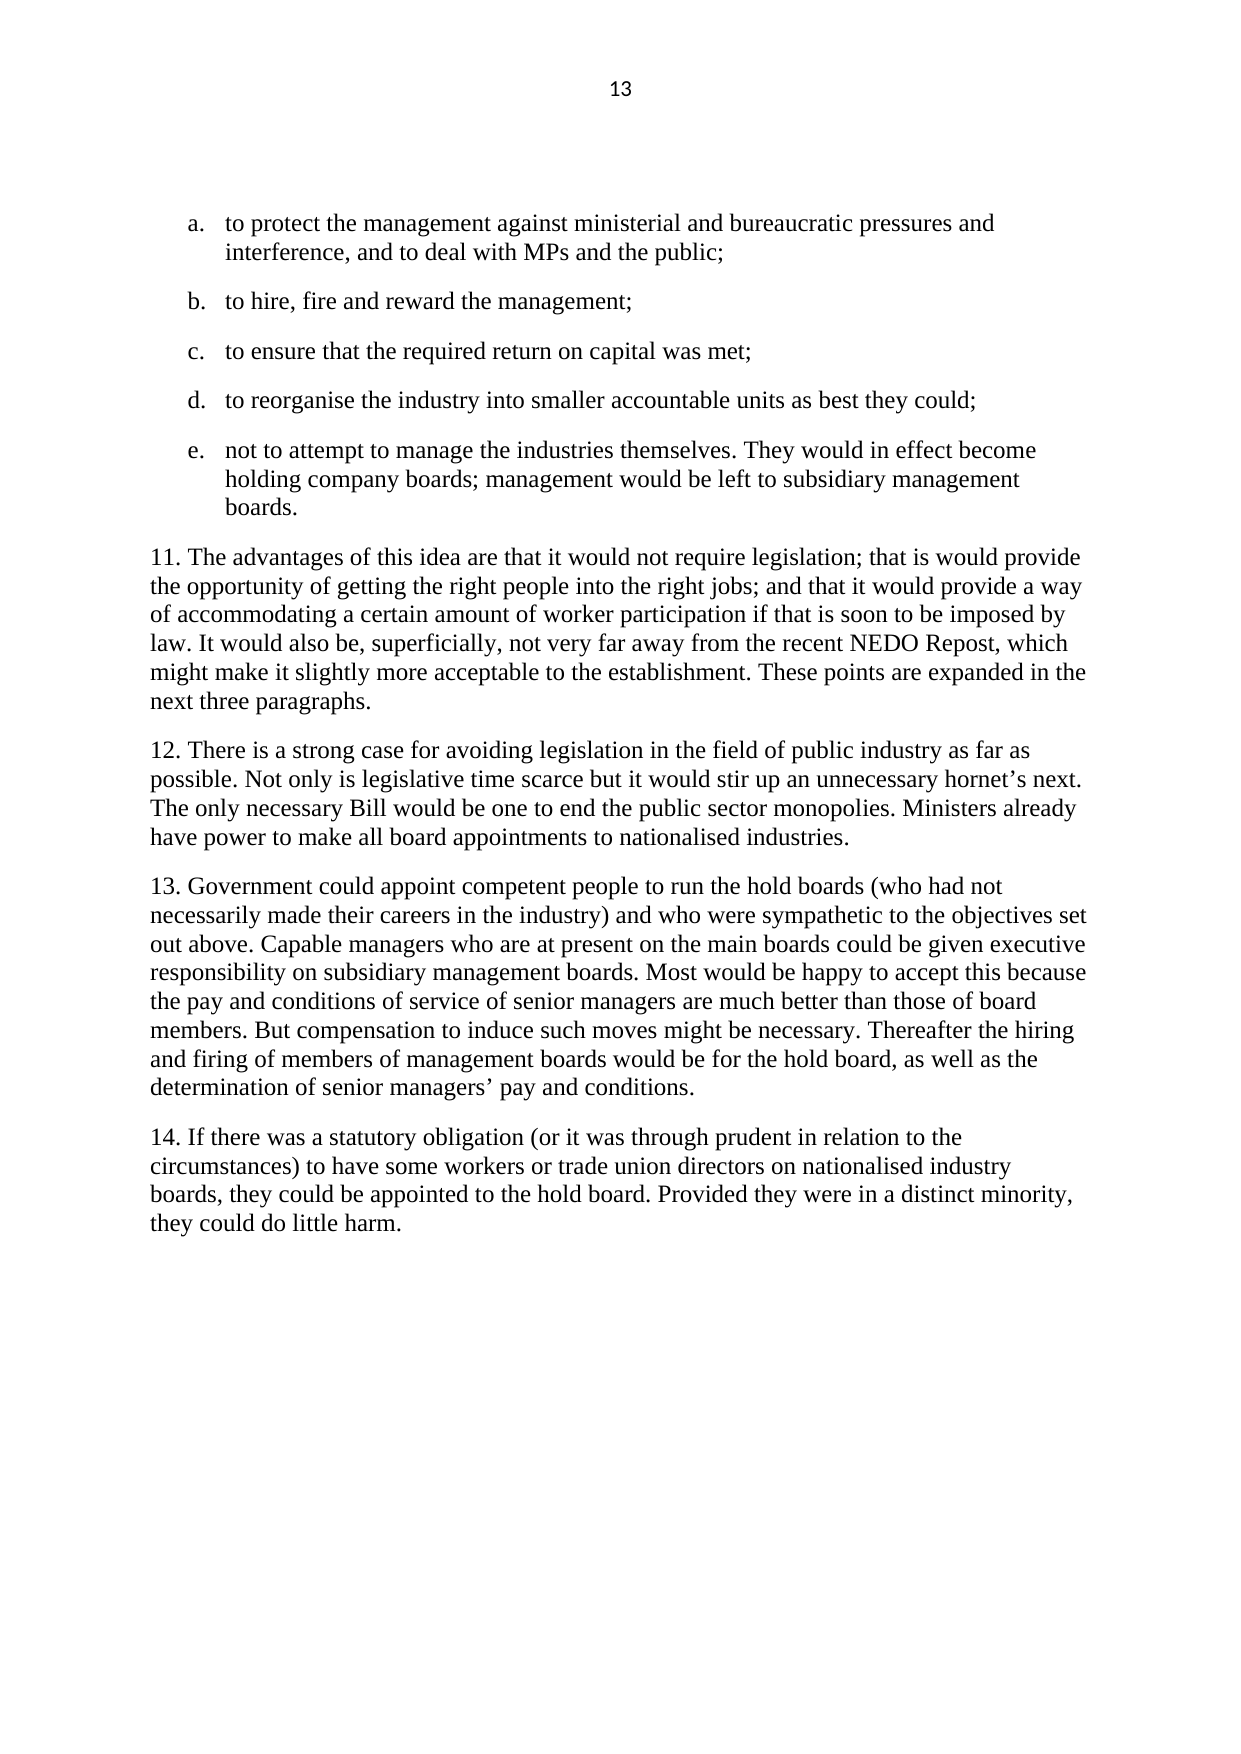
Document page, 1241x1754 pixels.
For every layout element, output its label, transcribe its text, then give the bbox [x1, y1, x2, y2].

text 14. If there was a statutory obligation (or it was through prudent in relation to the circumstances) to have some workers or trade union directors on nationalised industry boards, they could be appointed to the hold board. Provided they were in a distinct minority, they could do little harm. [150, 1122, 1090, 1237]
text 13. Government could appoint competent people to run the hold boards (who had not necessarily made their careers in the industry) and who were sympathetic to the objectives set out above. Capable managers who are at present on the main boards could be given executive responsibility on subsidiary management boards. Most would be happy to accept this because the pay and conditions of service of senior managers are much better than those of board members. But compensation to induce such moves might be necessary. Thereafter the hiring and firing of members of management boards would be for the hold board, as well as the determination of senior managers’ pay and conditions. [150, 871, 1090, 1101]
list to protect the management against ministerial and bureaucratic pressures and interference, and to deal with MPs and the public; [187, 208, 1090, 265]
list to hire, fire and reward the management; [187, 286, 1090, 315]
list to reorganise the industry into smaller accountable units as best they could; [187, 385, 1090, 414]
list to ensure that the required return on capital was met; [187, 336, 1090, 364]
text 12. There is a strong case for avoiding legislation in the field of public industry as far as possible. Not only is legislative time scarce but it would stir up an unnecessary hornet’s next. The only necessary Bill would be one to end the public sector monopolies. Ministers already have power to make all board appointments to nationalised industries. [150, 735, 1090, 850]
list not to attempt to manage the industries themselves. They would in effect become holding company boards; management would be left to subsidiary management boards. [187, 435, 1090, 521]
text 11. The advantages of this idea are that it would not require legislation; that is would provide the opportunity of getting the right people into the right jobs; and that it would provide a way of accommodating a certain amount of worker participation if that is soon to be imposed by law. It would also be, superficially, not very far away from the recent NEDO Repost, which might make it slightly more acceptable to the establishment. These points are expanded in the next three paragraphs. [150, 542, 1090, 714]
